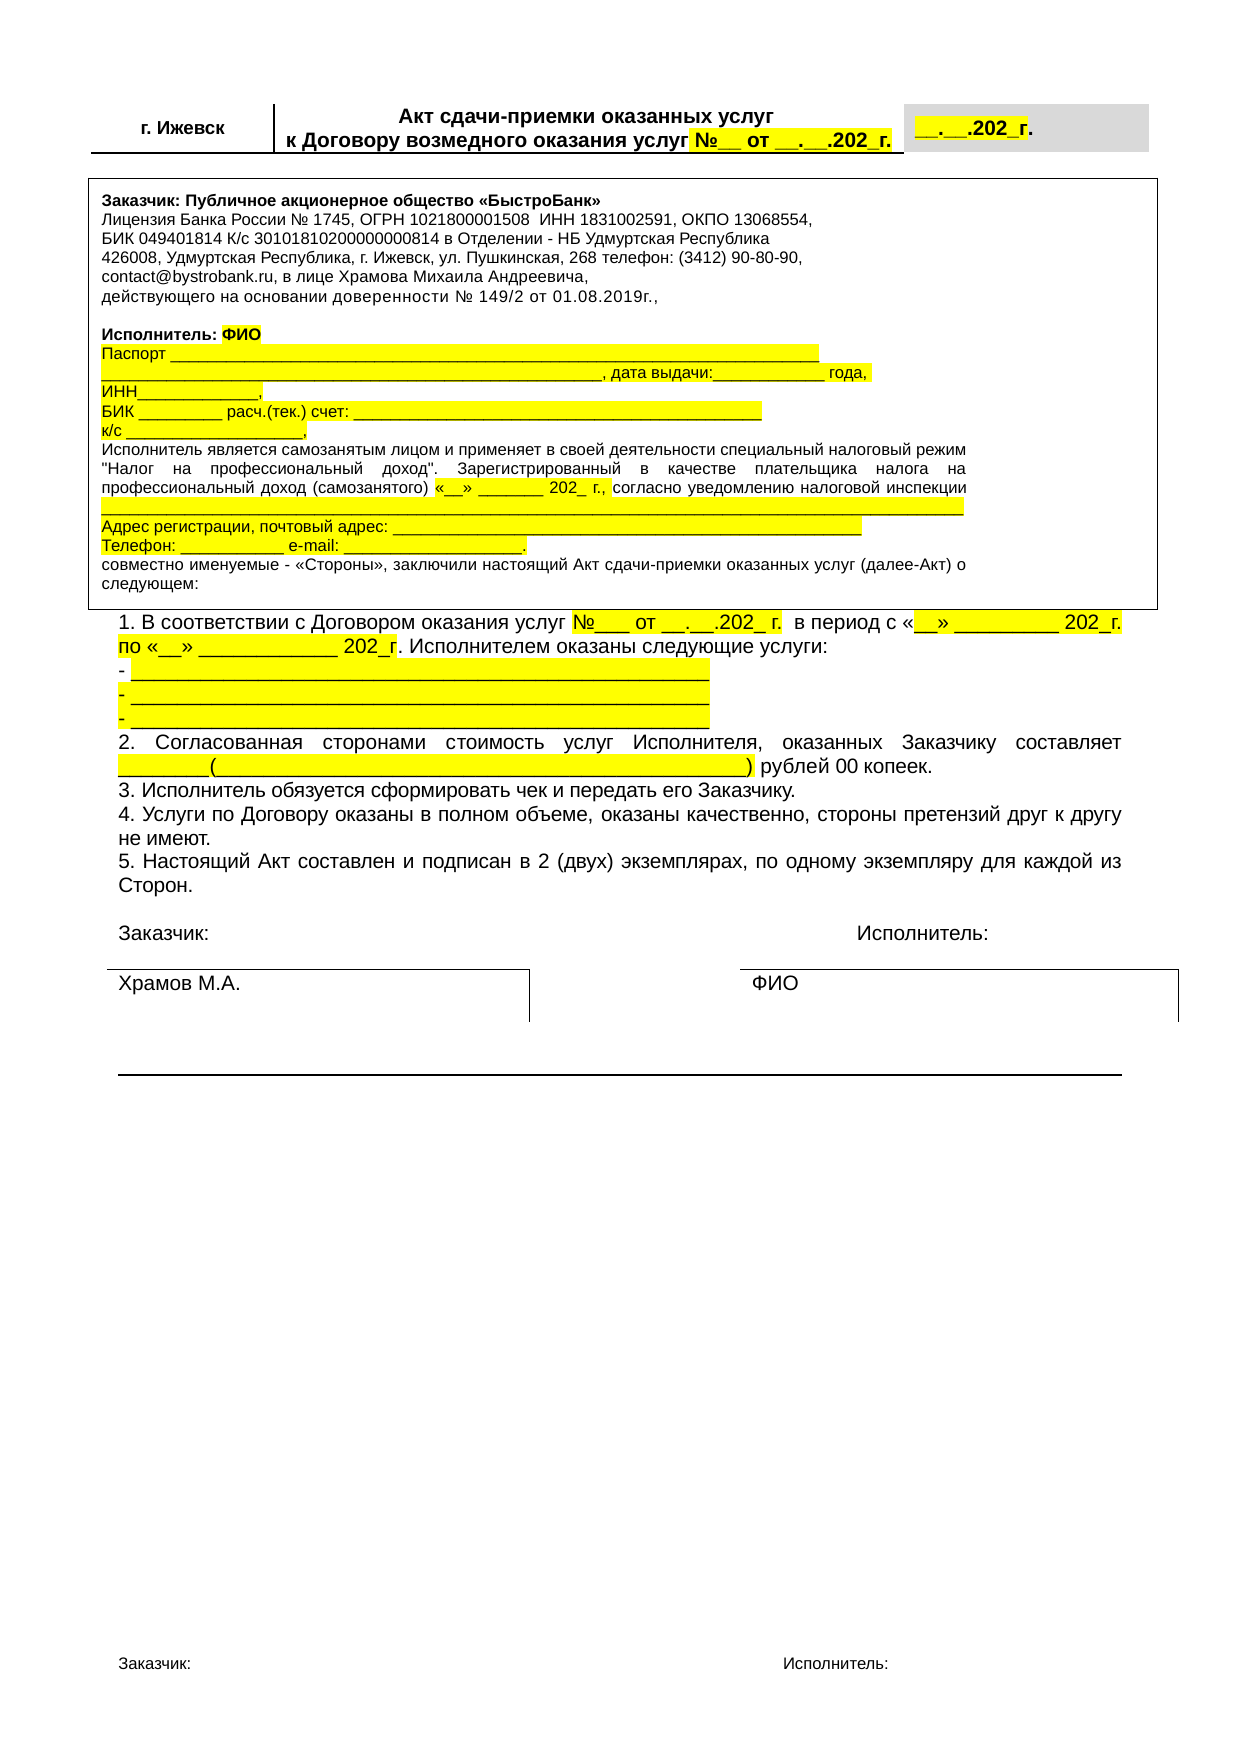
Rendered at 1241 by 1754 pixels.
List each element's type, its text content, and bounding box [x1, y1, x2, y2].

table_header __.__.202_г. [904, 104, 1149, 152]
text Заказчик: Исполнитель: [118, 921, 1122, 945]
table_header [530, 969, 740, 996]
text 2. Согласованная сторонами стоимость услуг Исполнителя, оказанных Заказчику составляет ________(_____________________________________________) рублей 00 копеек. [118, 729, 1122, 777]
text - __________________________________________________ [118, 682, 1122, 706]
table_cell [740, 996, 1178, 1022]
table_header г. Ижевск [91, 104, 273, 152]
table_cell [107, 996, 529, 1022]
text - __________________________________________________ [118, 658, 1122, 682]
table_header Храмов М.А. [107, 970, 529, 996]
text 1. В соответствии с Договором оказания услуг №___ от __.__.202_ г. в период с «__» _________ 202_г. по «__» ____________ 202_г. Исполнителем оказаны следующие услуги: [118, 610, 1122, 658]
table_header [978, 179, 1157, 609]
table_header Заказчик: Публичное акционерное общество «БыстроБанк» Лицензия Банка России № 1745, ОГРН 1021800001508 ИНН 1831002591, ОКПО 13068554, БИК 049401814 К/с 30101810200000000814 в Отделении - НБ Удмуртская Республика 426008, Удмуртская Республика, г. Ижевск, ул. Пушкинская, 268 телефон: (3412) 90-80-90, contact@bystrobank.ru, в лице Храмова Михаила Андреевича, действующего на основании доверенности № 149/2 от 01.08.2019г., Исполнитель: ФИО Паспорт ______________________________________________________________________ ______________________________________________________, дата выдачи:____________ года, ИНН_____________, БИК _________ расч.(тек.) счет: ____________________________________________ к/с ___________________, Исполнитель является самозанятым лицом и применяет в своей деятельности специальный налоговый режим "Налог на профессиональный доход". Зарегистрированный в качестве плательщика налога на профессиональный доход (самозанятого) «__» _______ 202_ г., согласно уведомлению налоговой инспекции _____________________________________________________________________________________________ Адрес регистрации, почтовый адрес: __________________________________________________ Телефон: ___________ е-mail: ___________________. совместно именуемые - «Стороны», заключили настоящий Акт сдачи-приемки оказанных услуг (далее-Акт) о следующем: [89, 179, 978, 609]
text 4. Услуги по Договору оказаны в полном объеме, оказаны качественно, стороны претензий друг к другу не имеют. [118, 801, 1122, 849]
text - __________________________________________________ [118, 706, 1122, 729]
text 3. Исполнитель обязуется сформировать чек и передать его Заказчику. [118, 777, 1122, 801]
table_header ФИО [740, 970, 1178, 996]
text 5. Настоящий Акт составлен и подписан в 2 (двух) экземплярах, по одному экземпляру для каждой из Сторон. [118, 849, 1122, 897]
table_cell [530, 996, 740, 1022]
table_header Акт сдачи-приемки оказанных услуг к Договору возмедного оказания услуг №__ от __.__.202_г. [275, 104, 903, 152]
